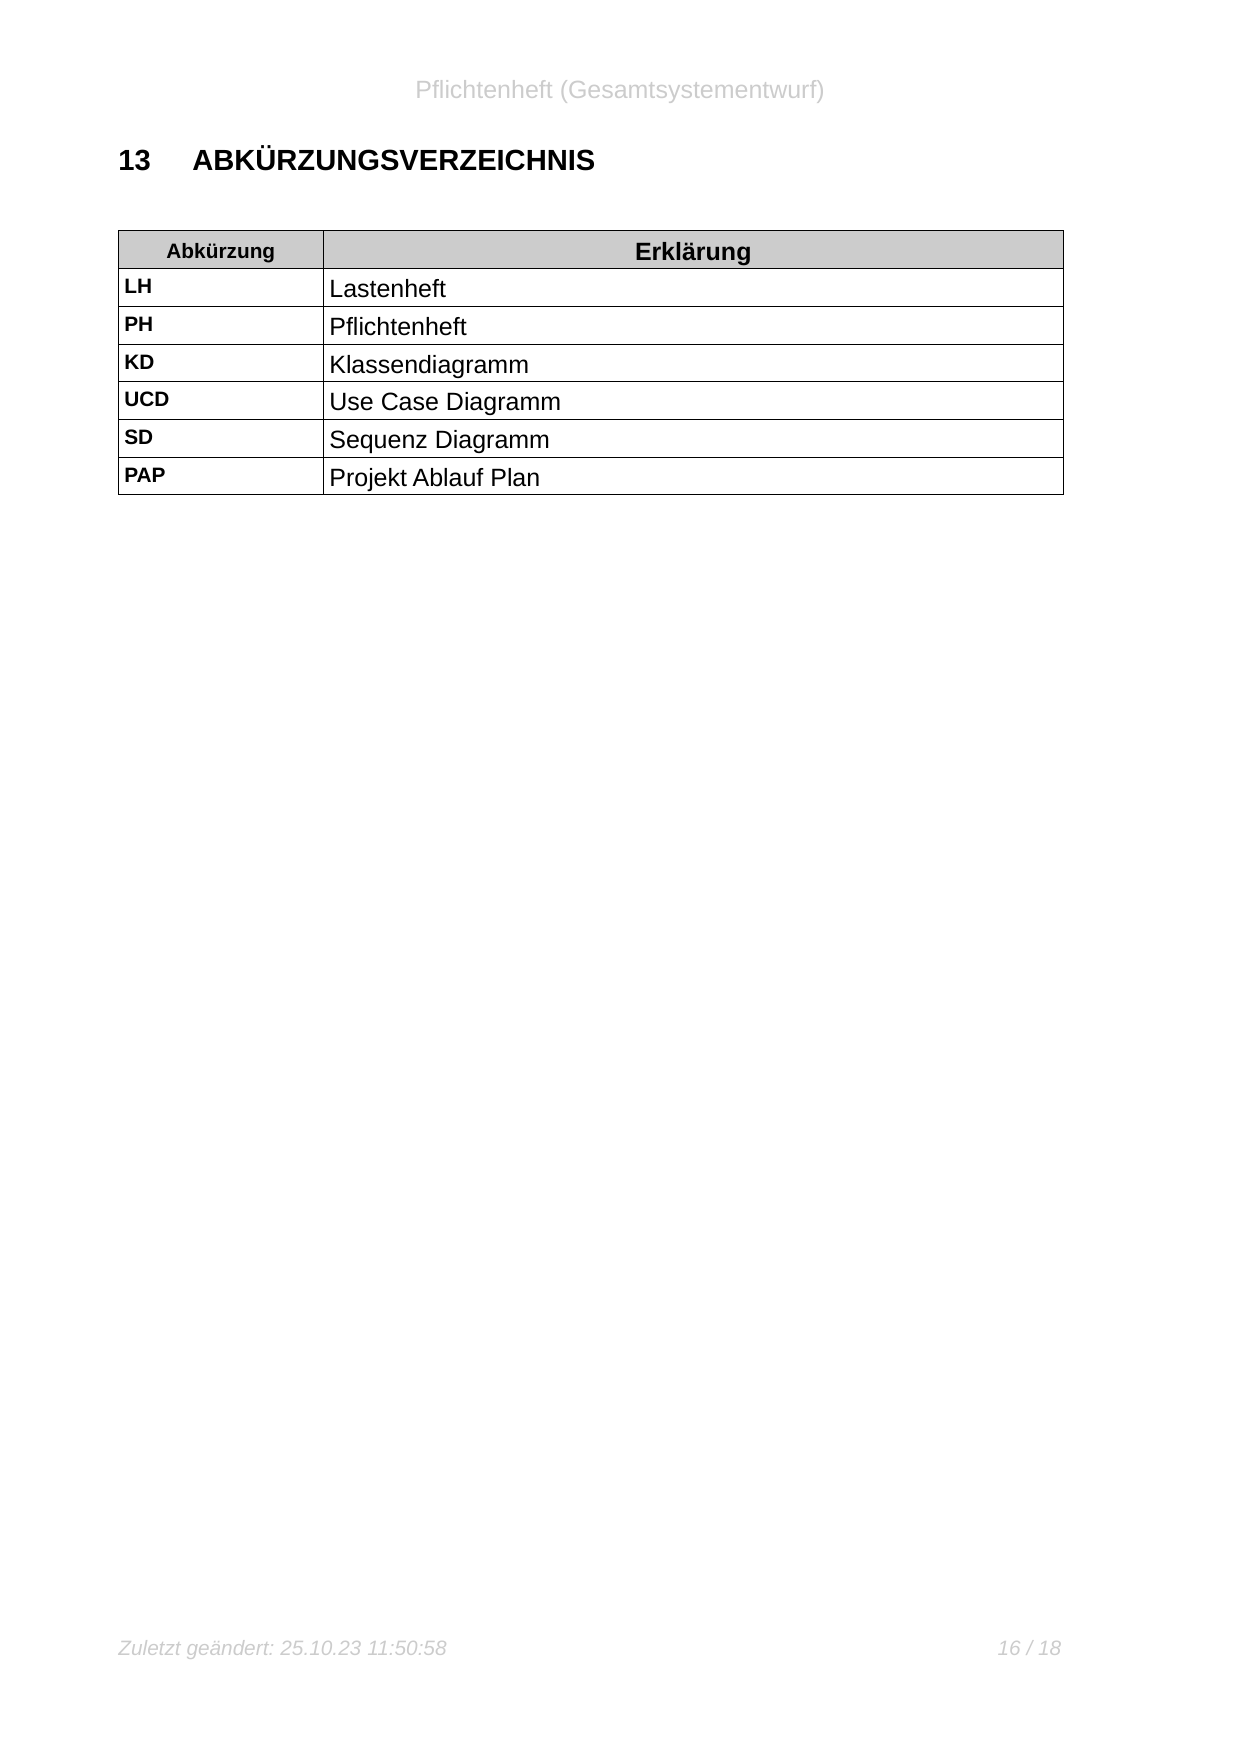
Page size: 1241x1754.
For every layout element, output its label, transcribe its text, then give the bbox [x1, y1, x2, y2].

table_cell PAP [119, 458, 323, 494]
table_cell KD [119, 345, 323, 381]
table_cell Klassendiagramm [324, 345, 1063, 381]
table_cell Lastenheft [324, 269, 1063, 306]
table_cell Projekt Ablauf Plan [324, 458, 1063, 494]
table_cell SD [119, 420, 323, 457]
table_cell LH [119, 269, 323, 306]
table_cell UCD [119, 382, 323, 419]
table_cell Use Case Diagramm [324, 382, 1063, 419]
subtitle Abkürzungsverzeichnis [118, 143, 1122, 177]
table_cell Pflichtenheft [324, 307, 1063, 343]
table_header Erklärung [324, 231, 1063, 268]
table_cell PH [119, 307, 323, 343]
table_cell Sequenz Diagramm [324, 420, 1063, 457]
table_header Abkürzung [119, 231, 323, 268]
